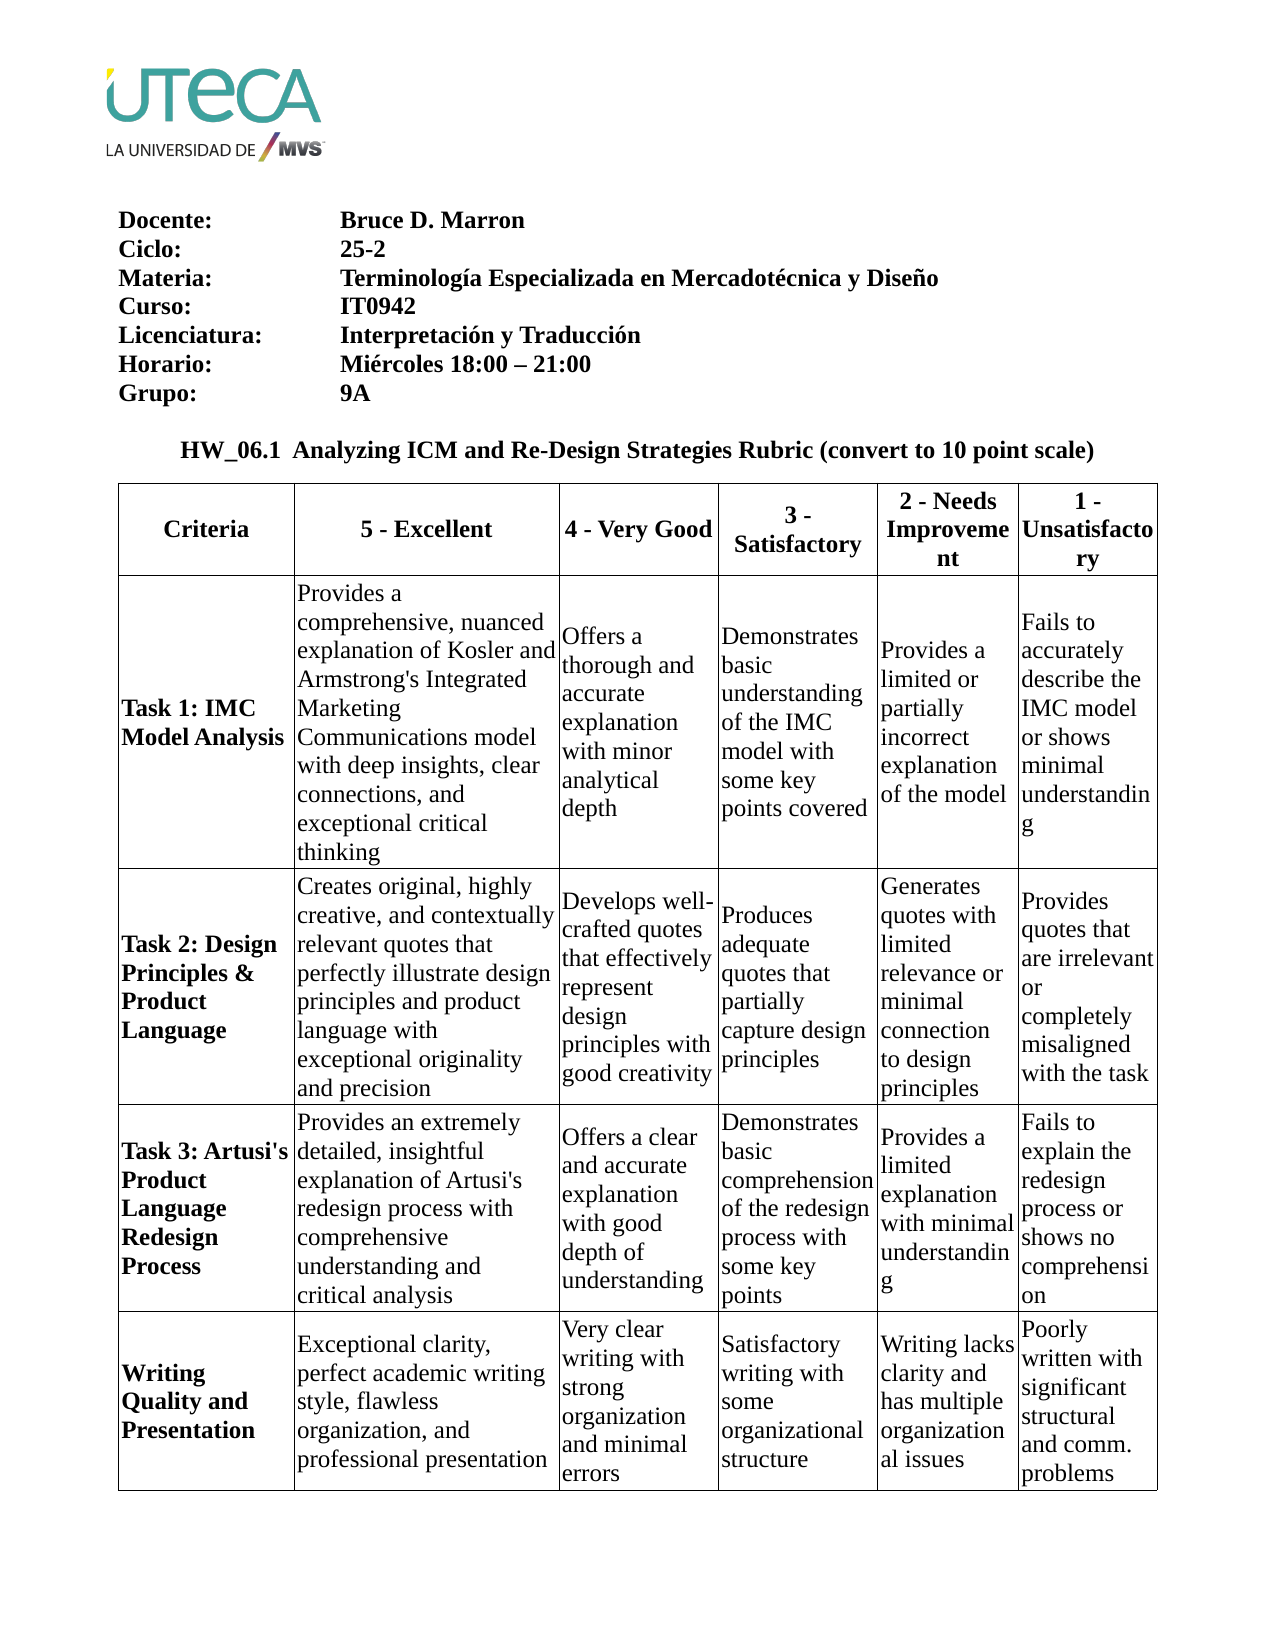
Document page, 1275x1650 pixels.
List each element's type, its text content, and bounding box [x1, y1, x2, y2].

table_cell Provides quotes that are irrelevant or completely misaligned with the task [1019, 869, 1157, 1104]
table_cell Demonstrates basic comprehension of the redesign process with some key points [719, 1105, 877, 1311]
table_cell Provides an extremely detailed, insightful explanation of Artusi's redesign process with comprehensive understanding and critical analysis [295, 1105, 559, 1311]
table_cell Satisfactory writing with some organizational structure [719, 1312, 877, 1490]
text Materia: Terminología Especializada en Mercadotécnica y Diseño [118, 263, 1157, 291]
table_cell Develops well-crafted quotes that effectively represent design principles with good creativity [560, 869, 718, 1104]
table_cell Writing Quality and Presentation [119, 1312, 294, 1490]
table_cell Task 2: Design Principles & Product Language [119, 869, 294, 1104]
table_cell Poorly written with significant structural and comm. problems [1019, 1312, 1157, 1490]
text Curso: IT0942 [118, 291, 1157, 320]
table_cell Fails to accurately describe the IMC model or shows minimal understanding [1019, 576, 1157, 868]
table_cell Writing lacks clarity and has multiple organizational issues [878, 1312, 1018, 1490]
table_cell Provides a comprehensive, nuanced explanation of Kosler and Armstrong's Integrated Marketing Communications model with deep insights, clear connections, and exceptional critical thinking [295, 576, 559, 868]
table_cell Demonstrates basic understanding of the IMC model with some key points covered [719, 576, 877, 868]
text Licenciatura: Interpretación y Traducción [118, 320, 1157, 349]
table_cell Exceptional clarity, perfect academic writing style, flawless organization, and professional presentation [295, 1312, 559, 1490]
table_header Criteria [119, 484, 294, 575]
text Horario: Miércoles 18:00 – 21:00 [118, 349, 1157, 378]
table_cell Creates original, highly creative, and contextually relevant quotes that perfectly illustrate design principles and product language with exceptional originality and precision [295, 869, 559, 1104]
table_header 4 - Very Good [560, 484, 718, 575]
table_cell Offers a thorough and accurate explanation with minor analytical depth [560, 576, 718, 868]
table_cell Task 3: Artusi's Product Language Redesign Process [119, 1105, 294, 1311]
table_cell Produces adequate quotes that partially capture design principles [719, 869, 877, 1104]
table_cell Generates quotes with limited relevance or minimal connection to design principles [878, 869, 1018, 1104]
text Grupo: 9A [118, 378, 1157, 406]
table_cell Provides a limited or partially incorrect explanation of the model [878, 576, 1018, 868]
text HW_06.1 Analyzing ICM and Re-Design Strategies Rubric (convert to 10 point scale) [118, 435, 1157, 464]
table_cell Task 1: IMC Model Analysis [119, 576, 294, 868]
table_header 2 - Needs Improvement [878, 484, 1018, 575]
table_header 3 - Satisfactory [719, 484, 877, 575]
picture [104, 64, 328, 166]
table_cell Provides a limited explanation with minimal understanding [878, 1105, 1018, 1311]
table_cell Offers a clear and accurate explanation with good depth of understanding [560, 1105, 718, 1311]
table_cell Fails to explain the redesign process or shows no comprehension [1019, 1105, 1157, 1311]
table_header 1 - Unsatisfactory [1019, 484, 1157, 575]
table_header 5 - Excellent [295, 484, 559, 575]
text Docente: Bruce D. Marron [118, 205, 1157, 234]
table_cell Very clear writing with strong organization and minimal errors [560, 1312, 718, 1490]
text Ciclo: 25-2 [118, 234, 1157, 263]
